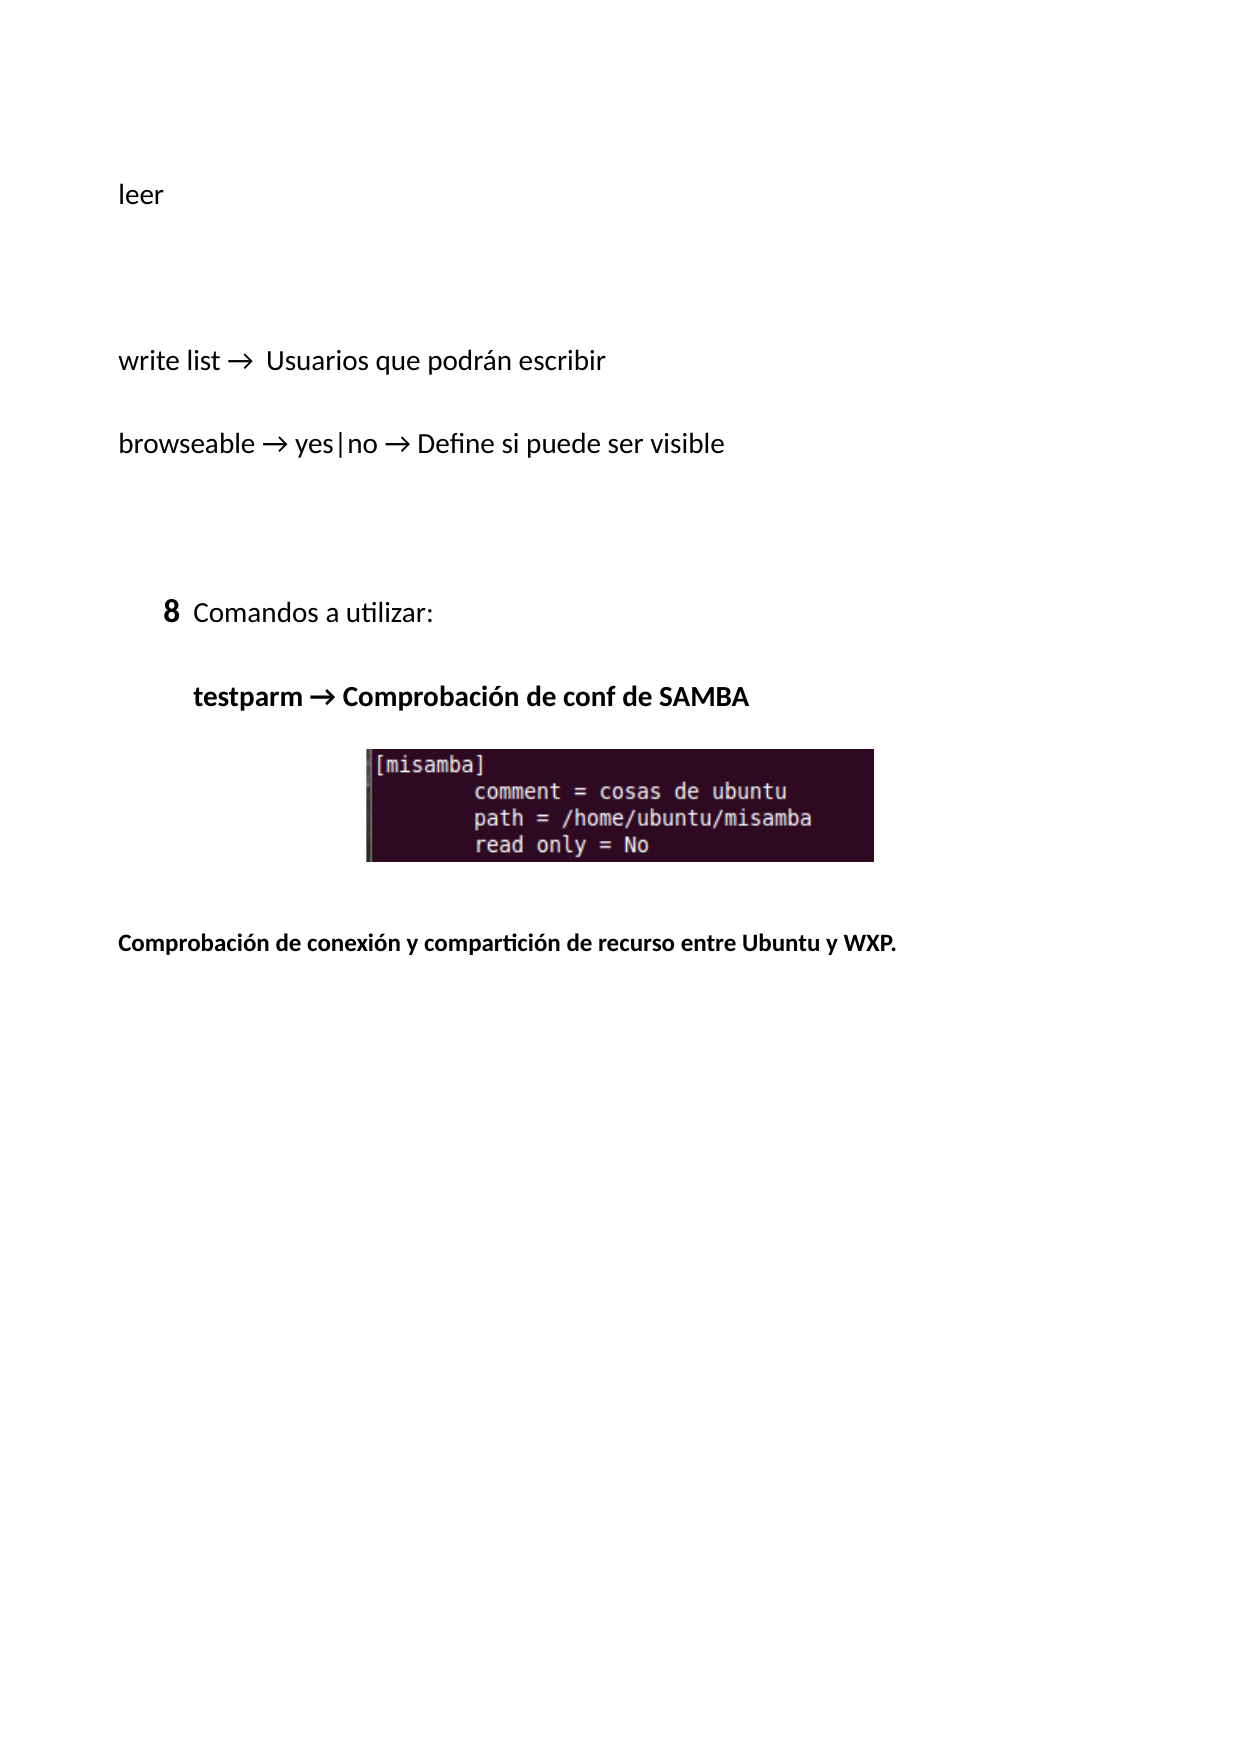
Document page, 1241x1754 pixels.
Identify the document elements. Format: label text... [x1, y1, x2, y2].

list testparm → Comprobación de conf de SAMBA [156, 678, 1122, 714]
text write list → Usuarios que podrán escribir [118, 342, 1122, 378]
text browseable → yes|no → Define si puede ser visible [118, 425, 1122, 460]
list Comandos a utilizar: [156, 590, 1122, 631]
picture [366, 749, 874, 862]
text leer [118, 176, 1122, 212]
text Comprobación de conexión y compartición de recurso entre Ubuntu y WXP. [118, 927, 1122, 957]
